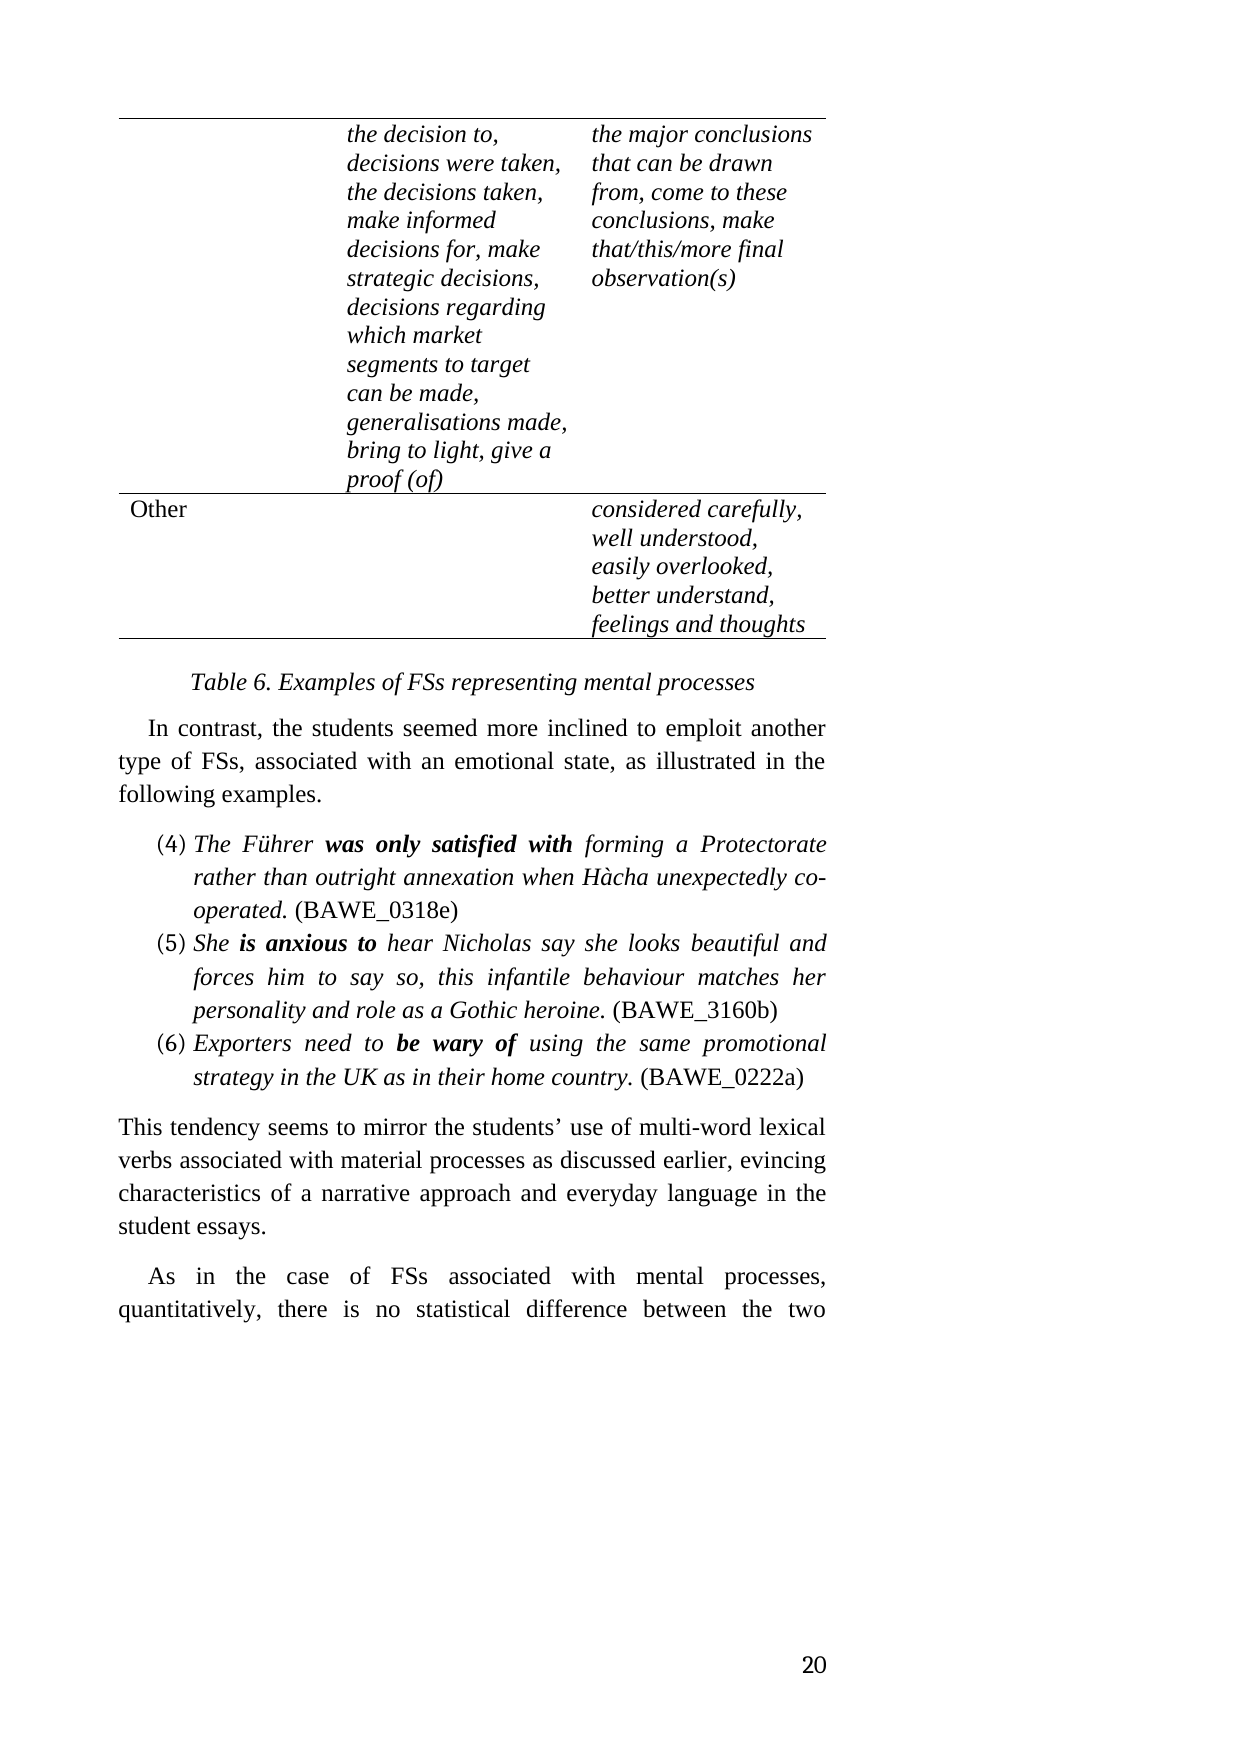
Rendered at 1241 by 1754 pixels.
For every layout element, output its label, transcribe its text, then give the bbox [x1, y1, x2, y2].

text In contrast, the students seemed more inclined to emploit another type of FSs, associated with an emotional state, as illustrated in the following examples. [118, 713, 827, 808]
table_cell the decision to, decisions were taken, the decisions taken, make informed decisions for, make strategic decisions, decisions regarding which market segments to target can be made, generalisations made, bring to light, give a proof (of) [335, 119, 580, 493]
list The Führer was only satisfied with forming a Protectorate rather than outright annexation when Hàcha unexpectedly co-operated. (BAWE_0318e) [156, 829, 827, 924]
text This tendency seems to mirror the students’ use of multi-word lexical verbs associated with material processes as discussed earlier, evincing characteristics of a narrative approach and everyday language in the student essays. [118, 1112, 827, 1240]
text As in the case of FSs associated with mental processes, quantitatively, there is no statistical difference between the two [118, 1261, 827, 1322]
table_cell [335, 494, 580, 638]
table_cell the major conclusions that can be drawn from, come to these conclusions, make that/this/more final observation(s) [580, 119, 826, 493]
list Exporters need to be wary of using the same promotional strategy in the UK as in their home country. (BAWE_0222a) [156, 1028, 827, 1091]
table_cell considered carefully, well understood, easily overlooked, better understand, feelings and thoughts [580, 494, 826, 638]
text Table 6. Examples of FSs representing mental processes [118, 667, 827, 696]
list She is anxious to hear Nicholas say she looks beautiful and forces him to say so, this infantile behaviour matches her personality and role as a Gothic heroine. (BAWE_3160b) [156, 928, 827, 1024]
table_cell Other [119, 494, 335, 638]
table_cell [119, 119, 335, 493]
